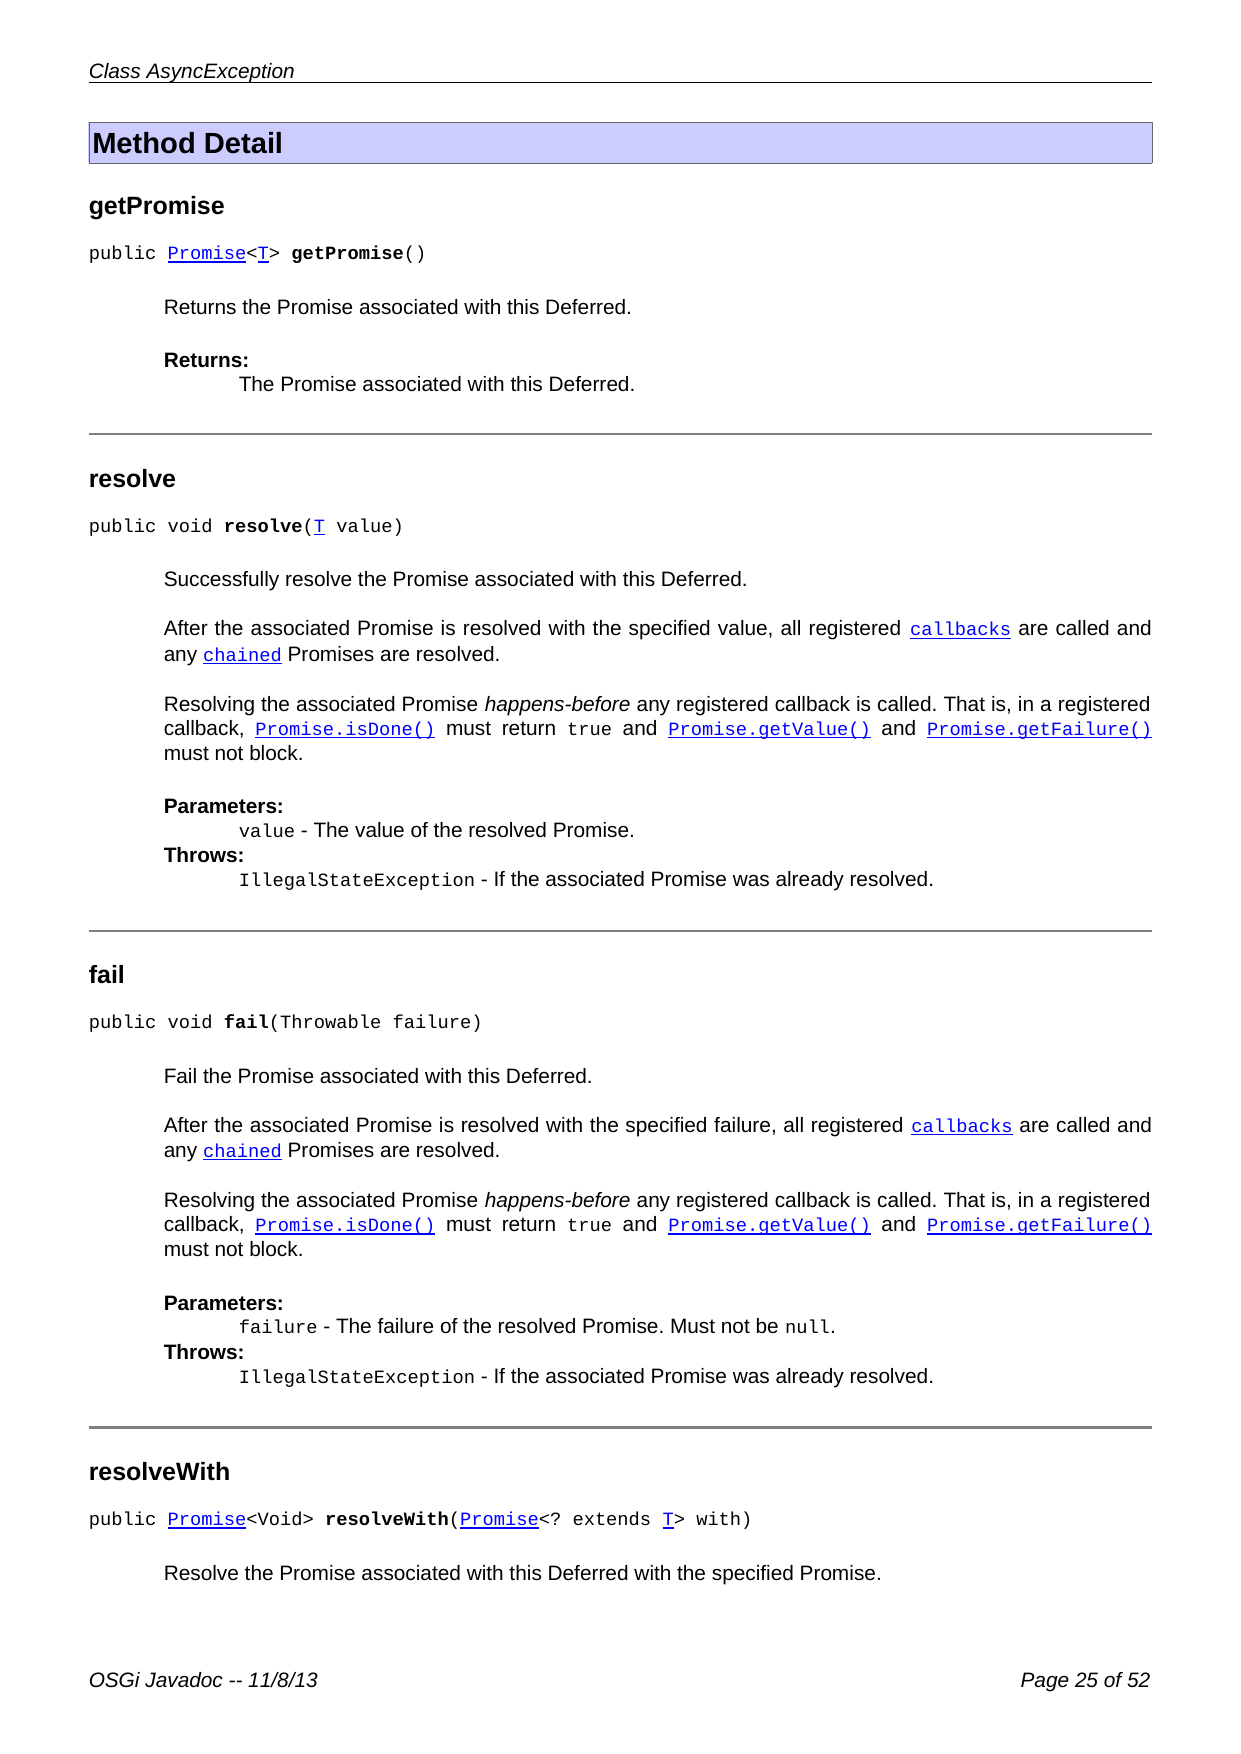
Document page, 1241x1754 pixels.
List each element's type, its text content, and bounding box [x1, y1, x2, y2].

text Returns: [163, 348, 1152, 372]
text After the associated Promise is resolved with the specified value, all registered callbacks are called and any chained Promises are resolved. [163, 616, 1152, 667]
text Resolving the associated Promise happens-before any registered callback is called. That is, in a registered callback, Promise.isDone() must return true and Promise.getValue() and Promise.getFailure() must not block. [163, 1188, 1152, 1261]
text public Promise<T> getPromise() [88, 244, 1152, 265]
text public void fail(Throwable failure) [88, 1013, 1152, 1034]
text The Promise associated with this Deferred. [238, 372, 1152, 396]
text IllegalStateException - If the associated Promise was already resolved. [238, 867, 1152, 892]
subtitle Method Detail [90, 123, 1152, 163]
text Parameters: [163, 794, 1152, 818]
text Parameters: [163, 1290, 1152, 1314]
text Resolve the Promise associated with this Deferred with the specified Promise. [163, 1560, 1152, 1584]
text value - The value of the resolved Promise. [238, 818, 1152, 843]
text Resolving the associated Promise happens-before any registered callback is called. That is, in a registered callback, Promise.isDone() must return true and Promise.getValue() and Promise.getFailure() must not block. [163, 692, 1152, 765]
text public void resolve(T value) [88, 517, 1152, 538]
text Fail the Promise associated with this Deferred. [163, 1064, 1152, 1088]
text Throws: [163, 1339, 1152, 1363]
subtitle resolveWith [88, 1457, 1152, 1486]
text public Promise<Void> resolveWith(Promise<? extends T> with) [88, 1510, 1152, 1531]
text After the associated Promise is resolved with the specified failure, all registered callbacks are called and any chained Promises are resolved. [163, 1113, 1152, 1163]
text Throws: [163, 843, 1152, 867]
text IllegalStateException - If the associated Promise was already resolved. [238, 1363, 1152, 1389]
text Successfully resolve the Promise associated with this Deferred. [163, 567, 1152, 591]
subtitle fail [88, 960, 1152, 989]
subtitle getPromise [88, 191, 1152, 220]
subtitle resolve [88, 464, 1152, 493]
text failure - The failure of the resolved Promise. Must not be null. [238, 1314, 1152, 1339]
text Returns the Promise associated with this Deferred. [163, 294, 1152, 318]
